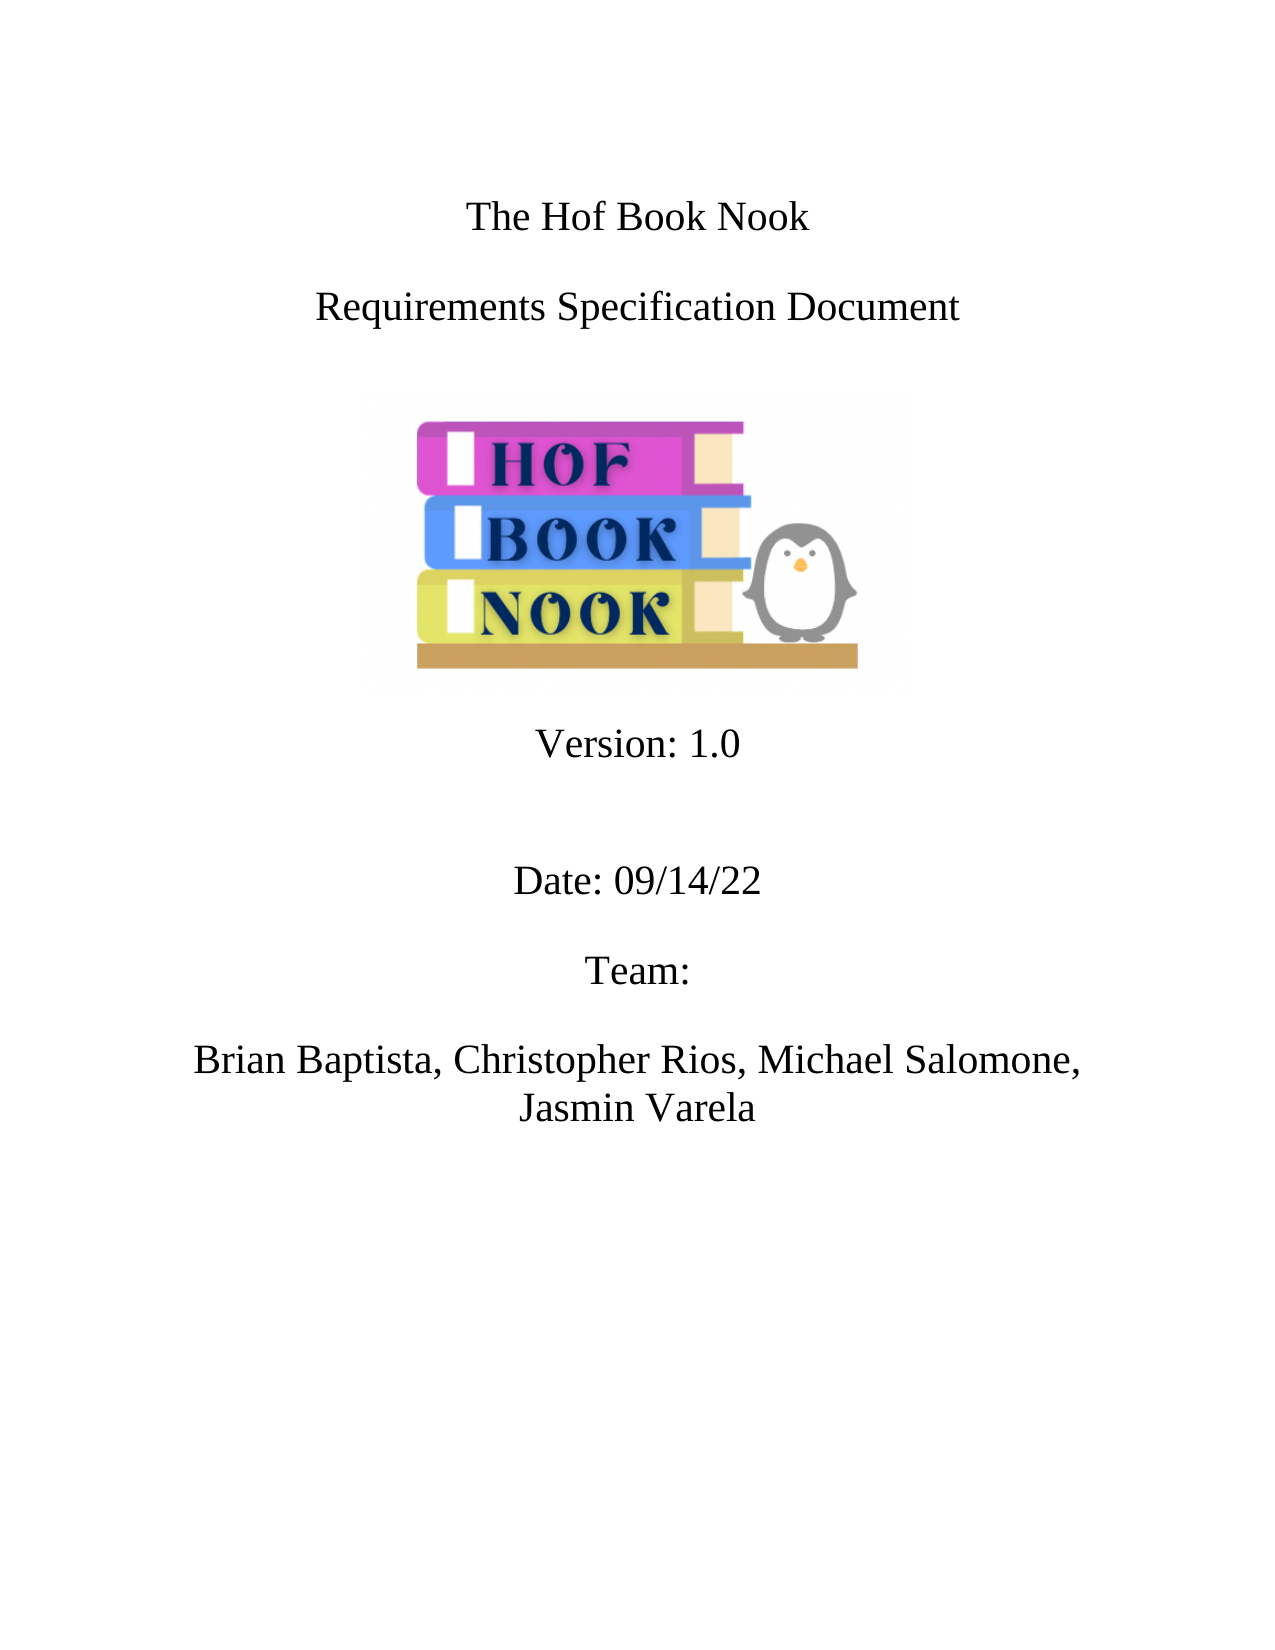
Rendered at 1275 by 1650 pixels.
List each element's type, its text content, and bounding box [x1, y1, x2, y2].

picture [362, 394, 913, 692]
subtitle Brian Baptista, Christopher Rios, Michael Salomone, Jasmin Varela [150, 1035, 1125, 1131]
subtitle The Hof Book Nook [150, 192, 1125, 239]
text Version: 1.0 [150, 718, 1125, 766]
subtitle Team: [150, 945, 1125, 993]
subtitle Requirements Specification Document [150, 281, 1125, 329]
subtitle Date: 09/14/22 [150, 856, 1125, 903]
